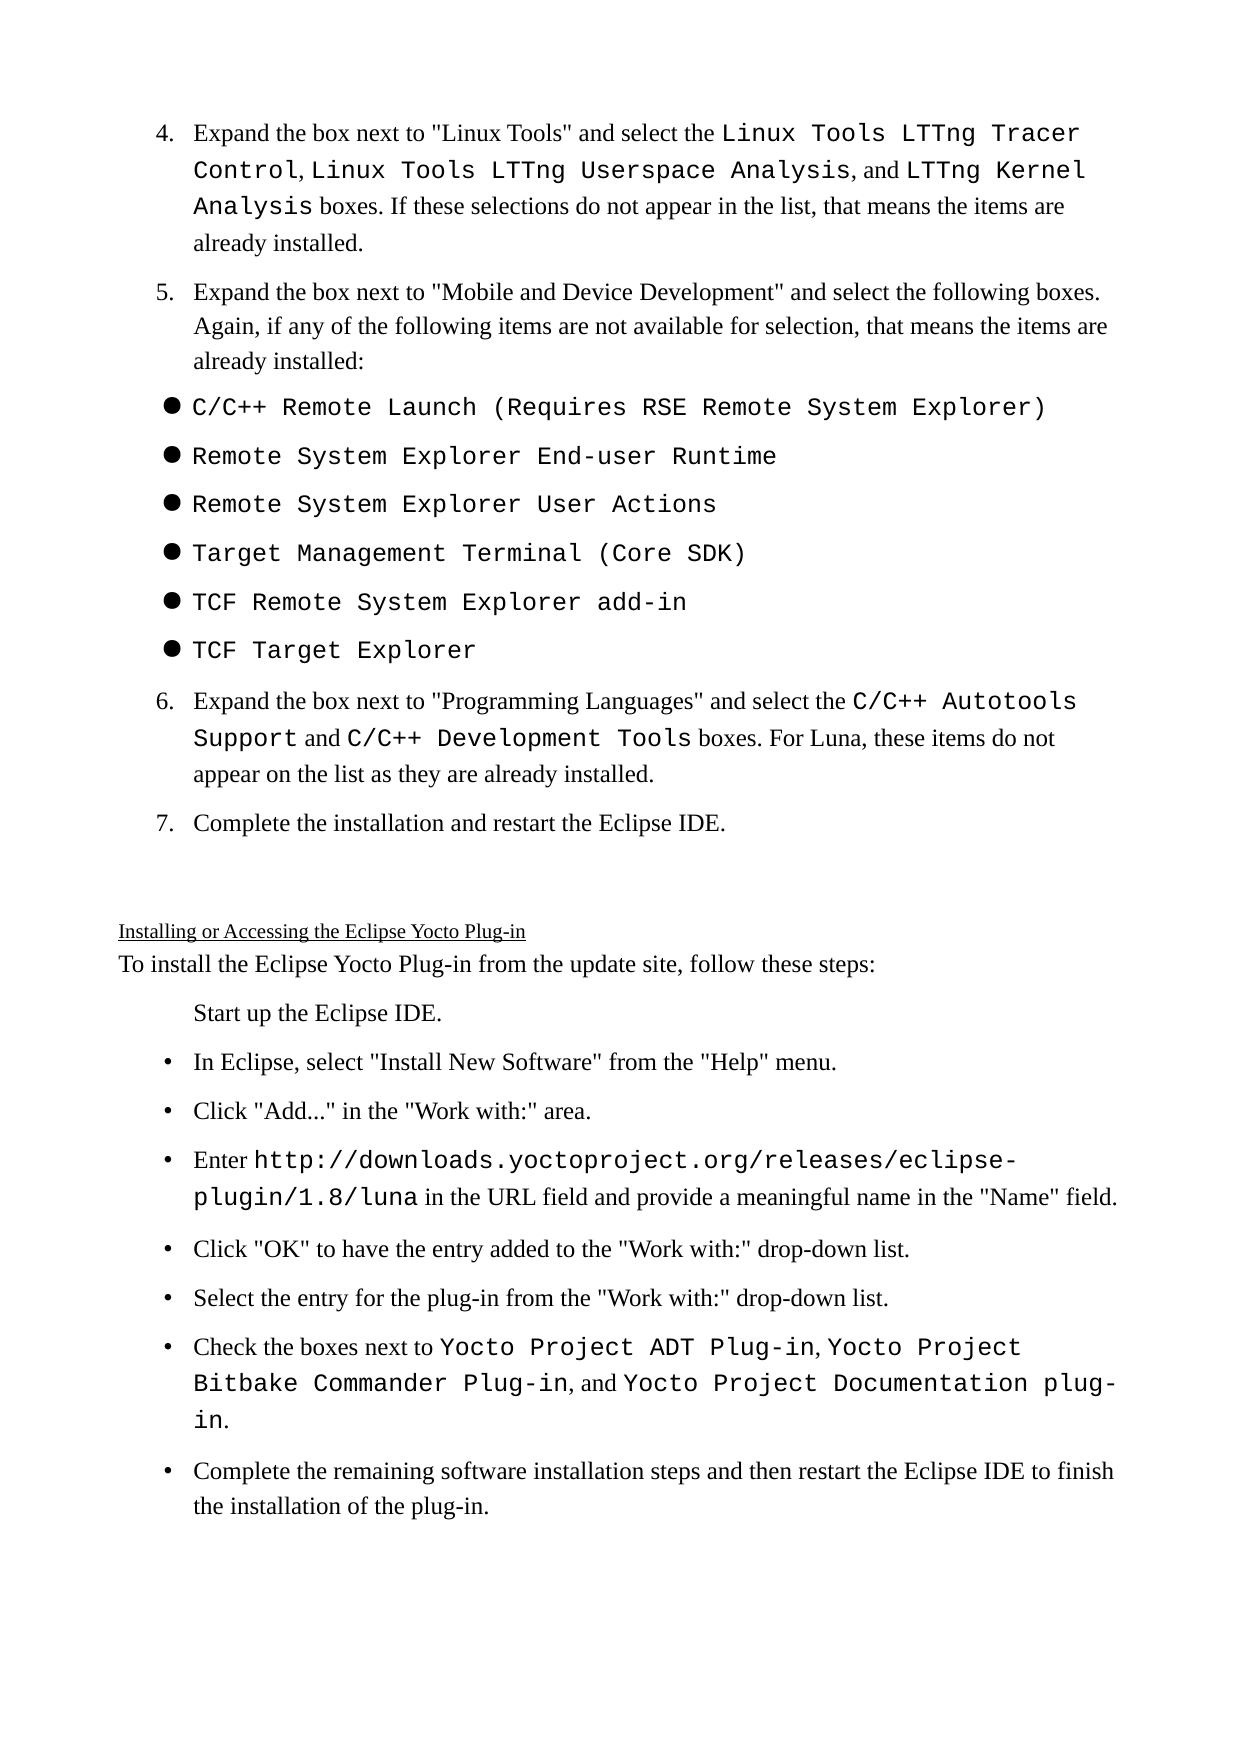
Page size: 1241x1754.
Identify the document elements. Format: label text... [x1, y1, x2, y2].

list Click "Add..." in the "Work with:" area. [164, 1096, 1122, 1125]
list TCF Target Explorer [162, 638, 1122, 666]
list Target Management Terminal (Core SDK) [162, 541, 1122, 569]
subtitle Installing or Accessing the Eclipse Yocto Plug-in [118, 919, 1122, 943]
list Remote System Explorer User Actions [162, 492, 1122, 520]
text To install the Eclipse Yocto Plug-in from the update site, follow these steps: [118, 949, 1122, 978]
list Complete the installation and restart the Eclipse IDE. [156, 808, 1122, 837]
list Select the entry for the plug-in from the "Work with:" drop-down list. [164, 1283, 1122, 1311]
list Enter http://downloads.yoctoproject.org/releases/eclipse-plugin/1.8/luna in the URL field and provide a meaningful name in the "Name" field. [164, 1146, 1122, 1213]
list Click "OK" to have the entry added to the "Work with:" drop-down list. [164, 1234, 1122, 1262]
list Check the boxes next to Yocto Project ADT Plug-in, Yocto Project Bitbake Commander Plug-in, and Yocto Project Documentation plug-in. [164, 1332, 1122, 1436]
list C/C++ Remote Launch (Requires RSE Remote System Explorer) [162, 395, 1122, 423]
list Expand the box next to "Linux Tools" and select the Linux Tools LTTng Tracer Control, Linux Tools LTTng Userspace Analysis, and LTTng Kernel Analysis boxes. If these selections do not appear in the list, that means the items are already installed. [156, 118, 1122, 257]
list Start up the Eclipse IDE. [156, 998, 1122, 1027]
list In Eclipse, select "Install New Software" from the "Help" menu. [164, 1047, 1122, 1076]
list TCF Remote System Explorer add-in [162, 589, 1122, 617]
list Expand the box next to "Programming Languages" and select the C/C++ Autotools Support and C/C++ Development Tools boxes. For Luna, these items do not appear on the list as they are already installed. [156, 686, 1122, 788]
list Expand the box next to "Mobile and Device Development" and select the following boxes. Again, if any of the following items are not available for selection, that means the items are already installed: [156, 277, 1122, 374]
list Complete the remaining software installation steps and then restart the Eclipse IDE to finish the installation of the plug-in. [164, 1456, 1122, 1520]
list Remote System Explorer End-user Runtime [162, 443, 1122, 472]
